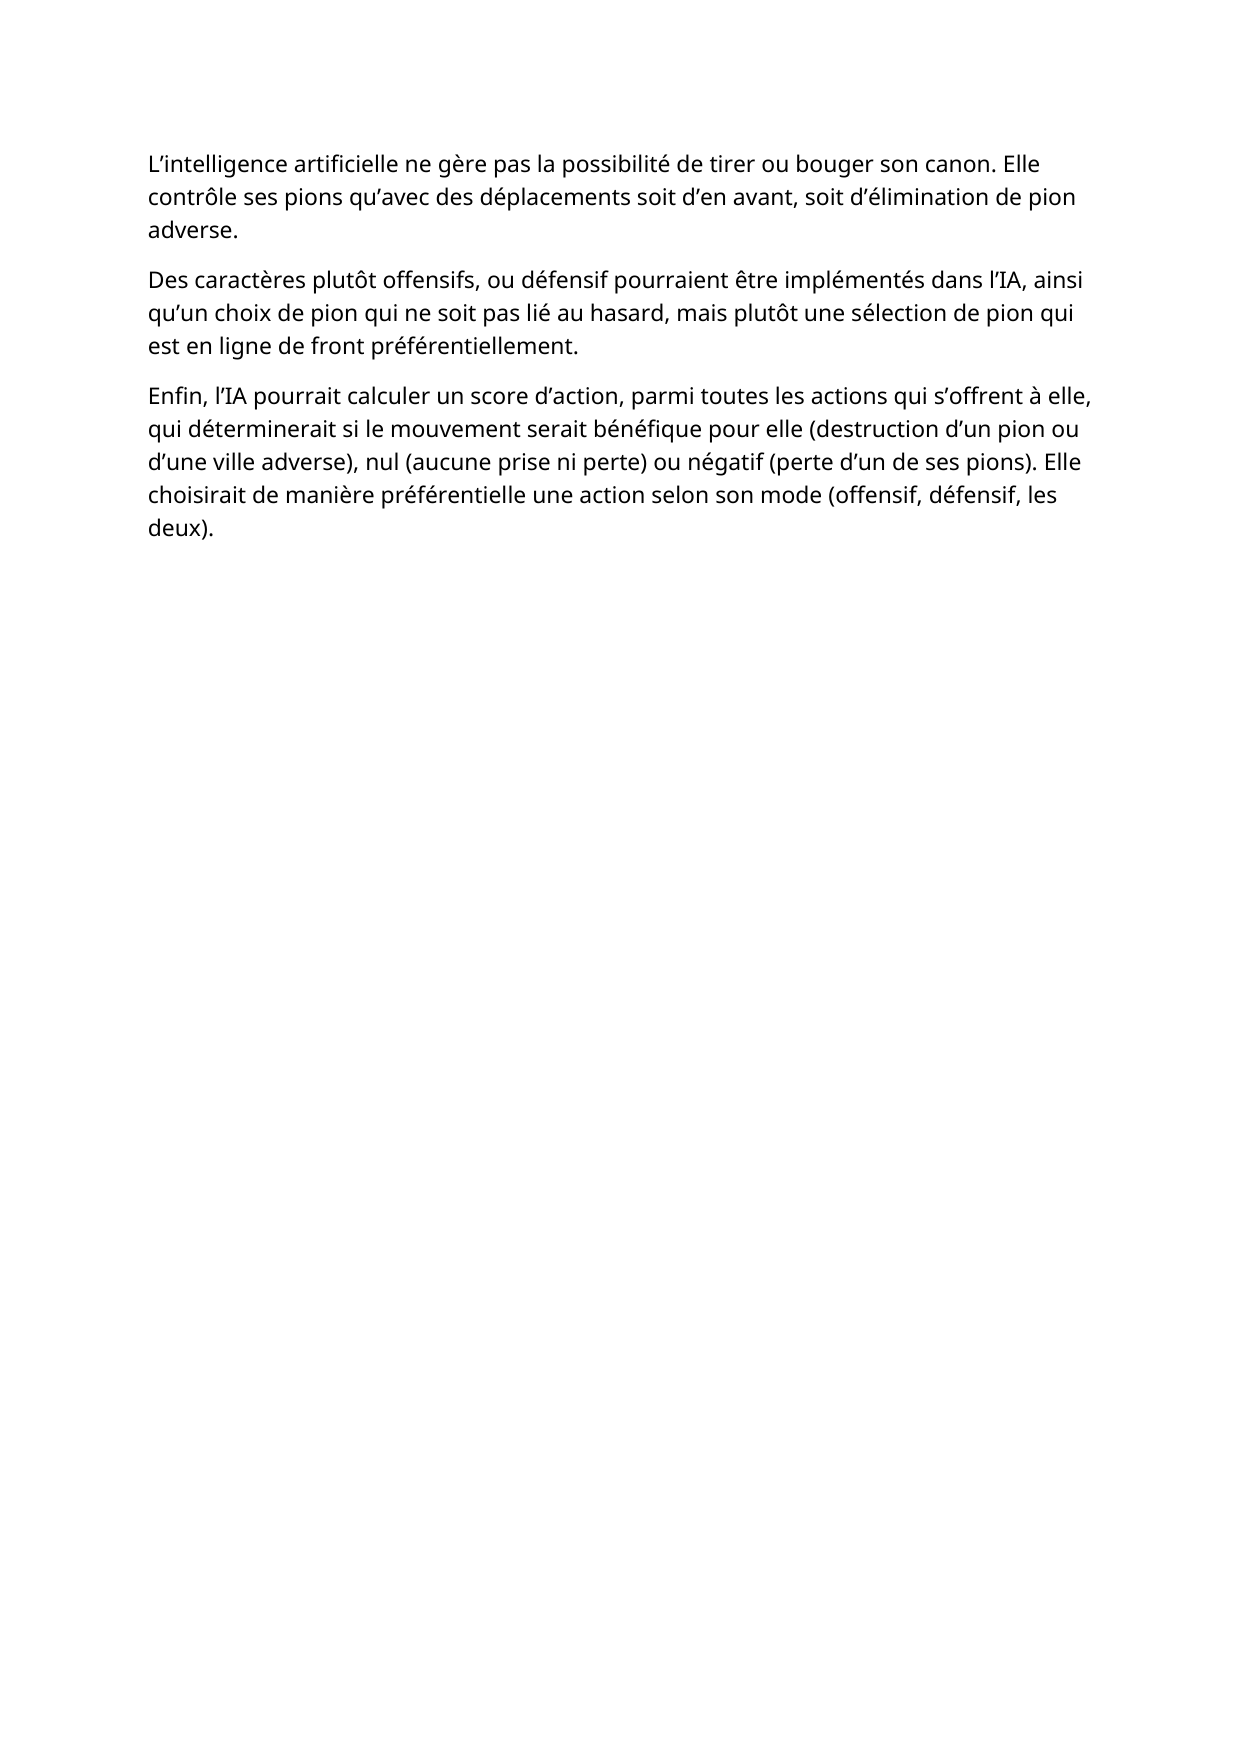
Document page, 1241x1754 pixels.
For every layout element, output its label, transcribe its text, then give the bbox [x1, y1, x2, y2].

text Enfin, l’IA pourrait calculer un score d’action, parmi toutes les actions qui s’offrent à elle, qui déterminerait si le mouvement serait bénéfique pour elle (destruction d’un pion ou d’une ville adverse), nul (aucune prise ni perte) ou négatif (perte d’un de ses pions). Elle choisirait de manière préférentielle une action selon son mode (offensif, défensif, les deux). [148, 380, 1093, 543]
text L’intelligence artificielle ne gère pas la possibilité de tirer ou bouger son canon. Elle contrôle ses pions qu’avec des déplacements soit d’en avant, soit d’élimination de pion adverse. [148, 148, 1093, 245]
text Des caractères plutôt offensifs, ou défensif pourraient être implémentés dans l’IA, ainsi qu’un choix de pion qui ne soit pas lié au hasard, mais plutôt une sélection de pion qui est en ligne de front préférentiellement. [148, 264, 1093, 361]
